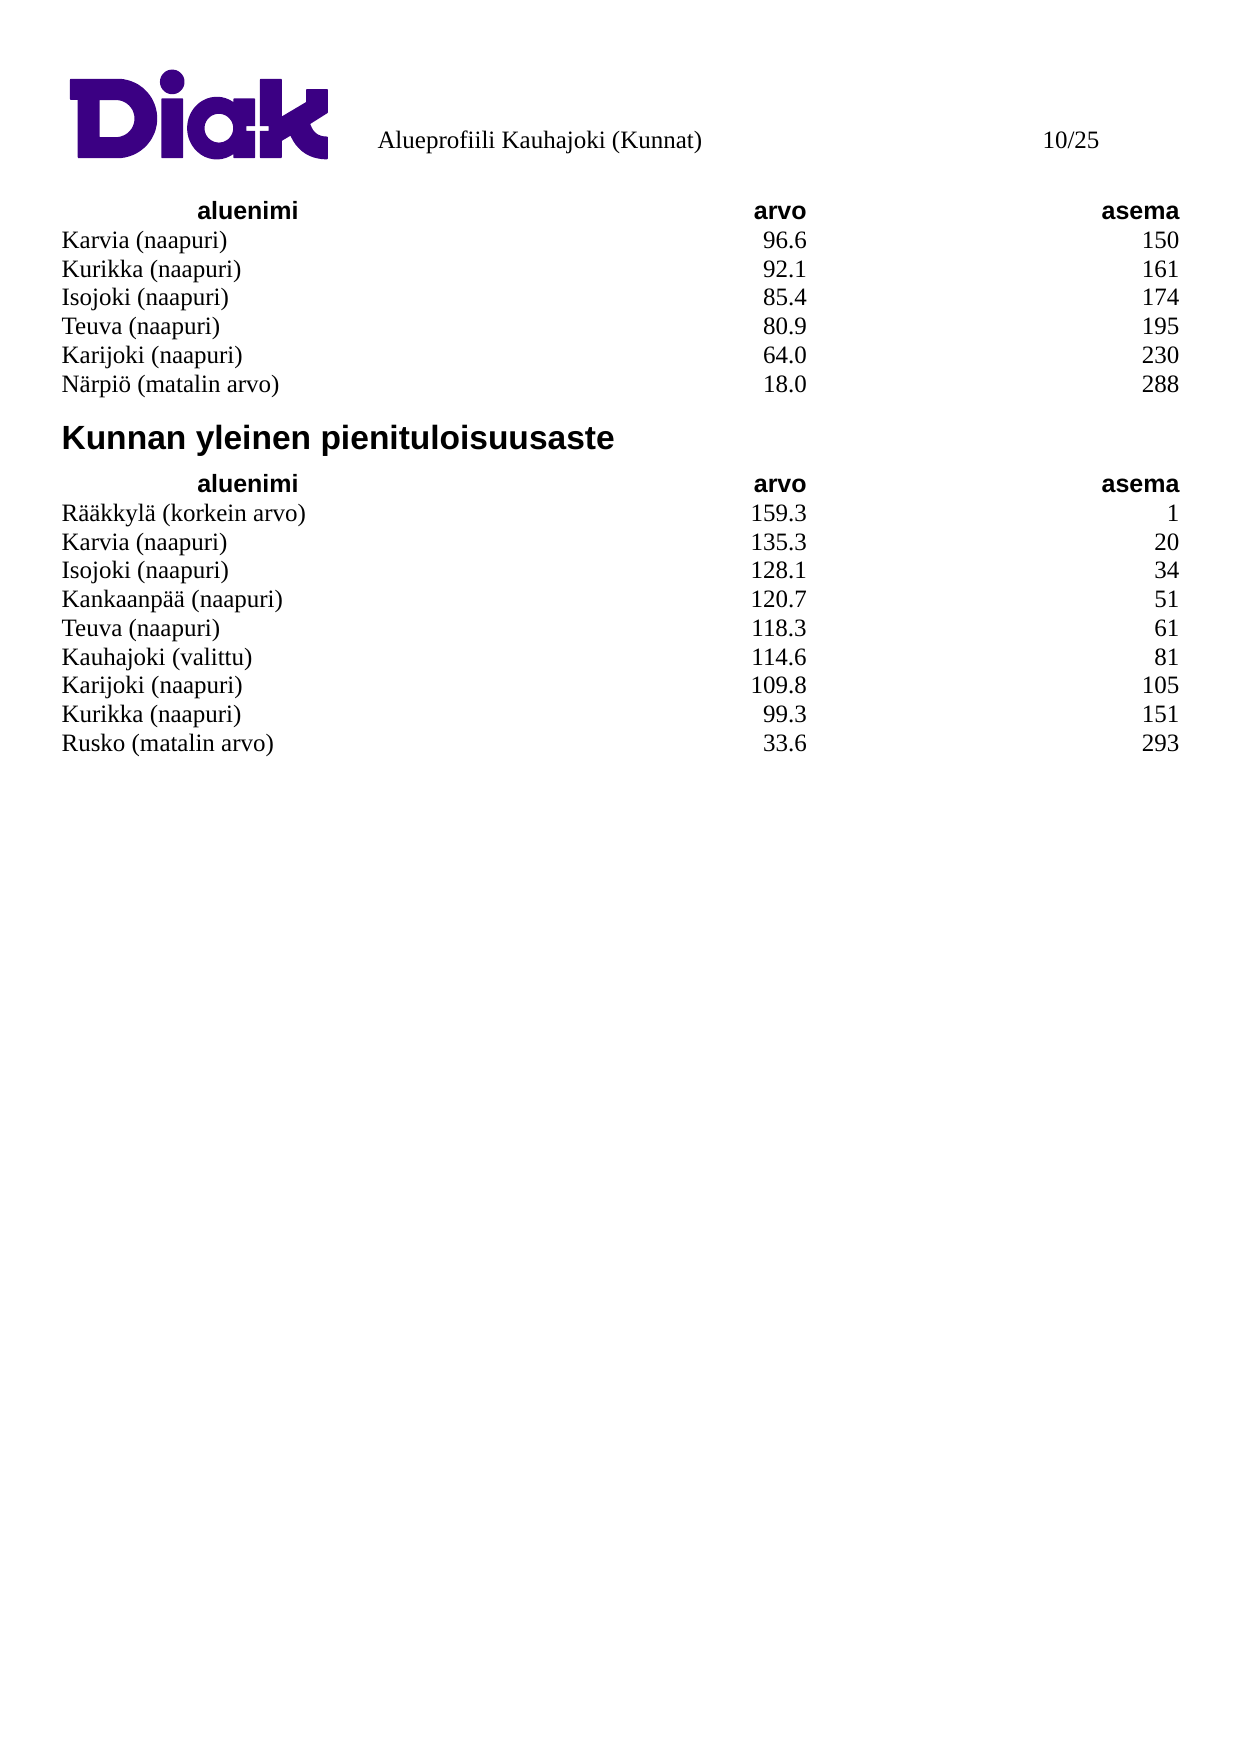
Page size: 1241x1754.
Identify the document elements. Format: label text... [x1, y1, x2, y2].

table_cell Teuva (naapuri) [61, 311, 434, 340]
table_cell 118.3 [434, 613, 806, 642]
table_cell 64.0 [434, 340, 806, 369]
table_header arvo [434, 469, 806, 498]
table_cell 288 [806, 369, 1179, 397]
table_cell Kauhajoki (valittu) [61, 642, 434, 671]
table_cell Kankaanpää (naapuri) [61, 584, 434, 613]
table_cell 150 [806, 225, 1179, 254]
table_cell 105 [806, 671, 1179, 699]
table_cell Närpiö (matalin arvo) [61, 369, 434, 397]
table_cell 109.8 [434, 671, 806, 699]
table_header asema [806, 469, 1179, 498]
table_cell Karijoki (naapuri) [61, 340, 434, 369]
table_header asema [806, 196, 1179, 225]
table_cell 195 [806, 311, 1179, 340]
table_cell 1 [806, 498, 1179, 527]
table_cell Isojoki (naapuri) [61, 283, 434, 311]
table_cell 128.1 [434, 556, 806, 584]
table_cell Karvia (naapuri) [61, 225, 434, 254]
table_header aluenimi [61, 469, 434, 498]
table_cell 135.3 [434, 527, 806, 556]
table_cell 230 [806, 340, 1179, 369]
table_cell Kurikka (naapuri) [61, 254, 434, 282]
table_cell Isojoki (naapuri) [61, 556, 434, 584]
table_cell 120.7 [434, 584, 806, 613]
table_cell Kurikka (naapuri) [61, 699, 434, 728]
table_cell 80.9 [434, 311, 806, 340]
table_cell 114.6 [434, 642, 806, 671]
table_cell 81 [806, 642, 1179, 671]
table_cell 33.6 [434, 728, 806, 757]
table_cell 85.4 [434, 283, 806, 311]
subtitle Kunnan yleinen pienituloisuusaste [61, 418, 1179, 457]
table_cell 293 [806, 728, 1179, 757]
table_cell 161 [806, 254, 1179, 282]
table_cell 20 [806, 527, 1179, 556]
table_cell 174 [806, 283, 1179, 311]
table_cell Rääkkylä (korkein arvo) [61, 498, 434, 527]
table_header arvo [434, 196, 806, 225]
table_header aluenimi [61, 196, 434, 225]
table_cell 51 [806, 584, 1179, 613]
table_cell 61 [806, 613, 1179, 642]
table_cell 99.3 [434, 699, 806, 728]
table_cell Rusko (matalin arvo) [61, 728, 434, 757]
table_cell 92.1 [434, 254, 806, 282]
table_cell 34 [806, 556, 1179, 584]
table_cell Karijoki (naapuri) [61, 671, 434, 699]
table_cell Karvia (naapuri) [61, 527, 434, 556]
table_cell 96.6 [434, 225, 806, 254]
table_cell 18.0 [434, 369, 806, 397]
table_cell 151 [806, 699, 1179, 728]
table_cell Teuva (naapuri) [61, 613, 434, 642]
table_cell 159.3 [434, 498, 806, 527]
